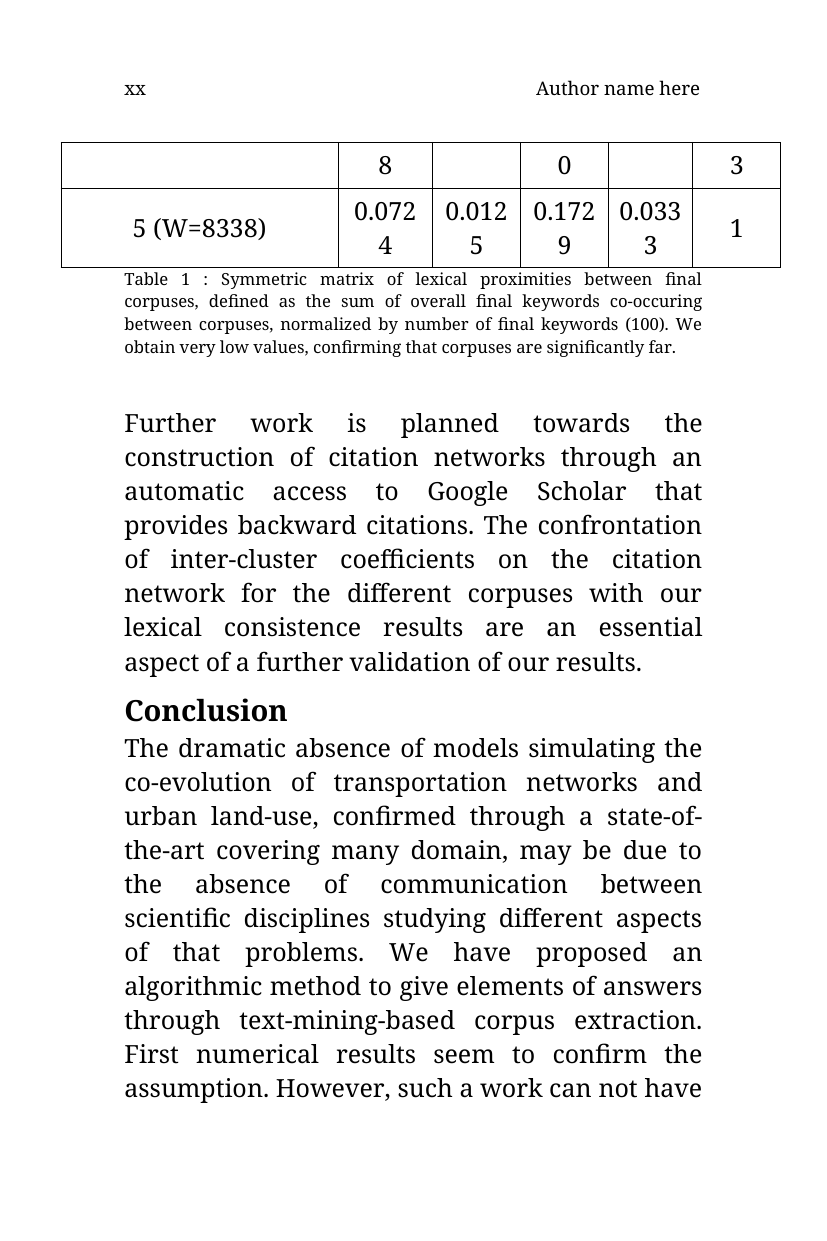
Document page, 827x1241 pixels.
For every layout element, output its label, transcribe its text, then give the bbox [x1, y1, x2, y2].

text The dramatic absence of models simulating the co-evolution of transportation networks and urban land-use, confirmed through a state-of-the-art covering many domain, may be due to the absence of communication between scientific disciplines studying different aspects of that problems. We have proposed an algorithmic method to give elements of answers through text-mining-based corpus extraction. First numerical results seem to confirm the assumption. However, such a work can not have [124, 730, 703, 1105]
text Further work is planned towards the construction of citation networks through an automatic access to Google Scholar that provides backward citations. The confrontation of inter-cluster coefficients on the citation network for the different corpuses with our lexical consistence results are an essential aspect of a further validation of our results. [124, 406, 703, 678]
table_cell [609, 143, 692, 187]
table_cell 8 [339, 143, 432, 187]
text Table 1 : Symmetric matrix of lexical proximities between final corpuses, defined as the sum of overall final keywords co-occuring between corpuses, normalized by number of final keywords (100). We obtain very low values, confirming that corpuses are significantly far. [124, 268, 703, 358]
table_cell [433, 143, 520, 187]
table_cell 0.1729 [521, 189, 608, 267]
table_cell 3 [693, 143, 780, 187]
text Conclusion [124, 691, 703, 730]
table_cell 0.0125 [433, 189, 520, 267]
table_cell [62, 143, 338, 187]
table_cell 0.0724 [339, 189, 432, 267]
table_cell 5 (W=8338) [62, 189, 338, 267]
table_cell 0.0333 [609, 189, 692, 267]
table_cell 0 [521, 143, 608, 187]
table_cell 1 [693, 189, 780, 267]
